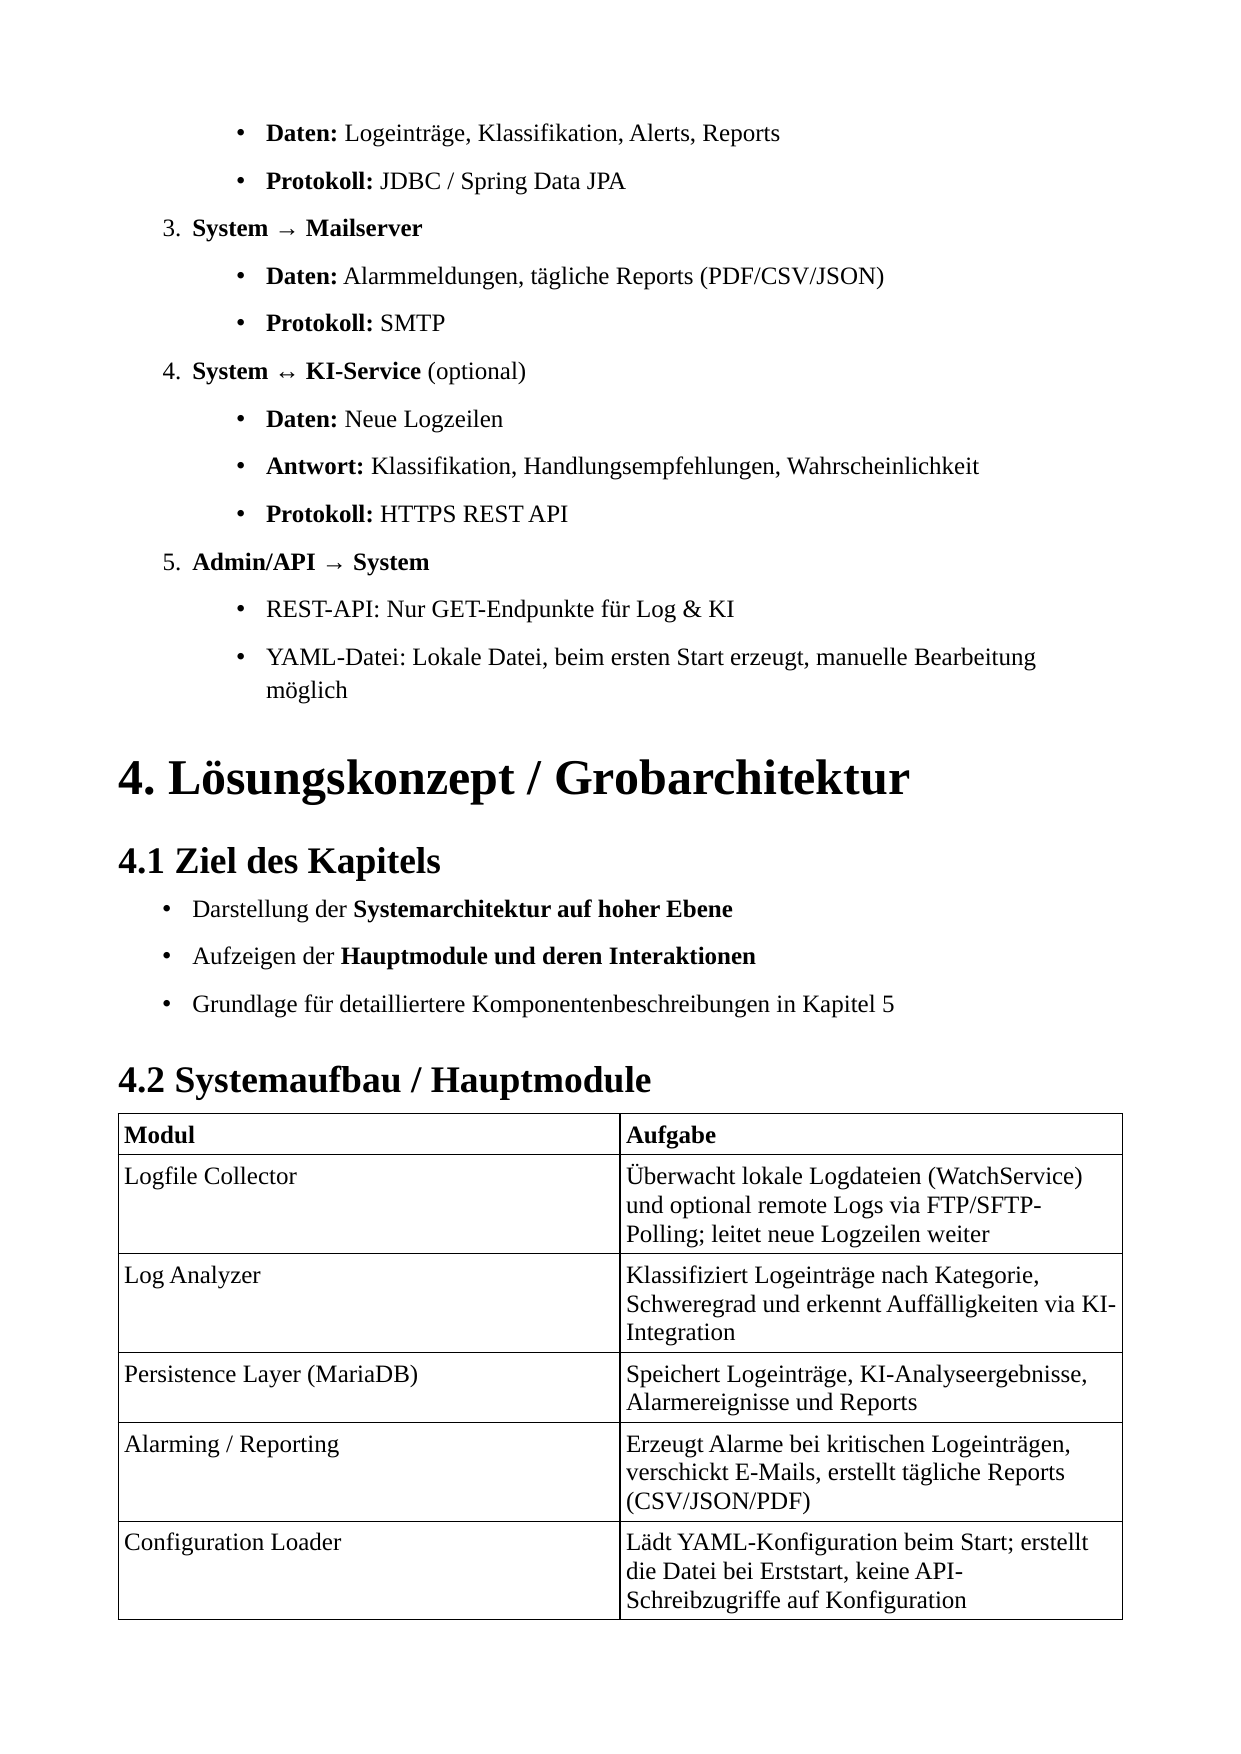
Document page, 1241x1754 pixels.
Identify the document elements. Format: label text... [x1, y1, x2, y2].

table_cell Persistence Layer (MariaDB) [119, 1353, 619, 1422]
table_cell Klassifiziert Logeinträge nach Kategorie, Schweregrad und erkennt Auffälligkeiten via KI-Integration [621, 1254, 1122, 1352]
table_cell Speichert Logeinträge, KI-Analyseergebnisse, Alarmereignisse und Reports [621, 1353, 1122, 1422]
subtitle 4.1 Ziel des Kapitels [118, 838, 1122, 881]
subtitle 4. Lösungskonzept / Grobarchitektur [118, 747, 1122, 805]
list Grundlage für detailliertere Komponentenbeschreibungen in Kapitel 5 [162, 989, 1122, 1018]
list Daten: Alarmmeldungen, tägliche Reports (PDF/CSV/JSON) [236, 261, 1122, 290]
table_cell Überwacht lokale Logdateien (WatchService) und optional remote Logs via FTP/SFTP-Polling; leitet neue Logzeilen weiter [621, 1155, 1122, 1253]
list REST-API: Nur GET-Endpunkte für Log & KI [236, 594, 1122, 623]
table_cell Logfile Collector [119, 1155, 619, 1253]
list YAML-Datei: Lokale Datei, beim ersten Start erzeugt, manuelle Bearbeitung möglich [236, 642, 1122, 703]
table_cell Lädt YAML-Konfiguration beim Start; erstellt die Datei bei Erststart, keine API-Schreibzugriffe auf Konfiguration [621, 1522, 1122, 1619]
list Protokoll: HTTPS REST API [236, 499, 1122, 528]
list System → Mailserver [162, 213, 1122, 242]
table_cell Configuration Loader [119, 1522, 619, 1619]
list Darstellung der Systemarchitektur auf hoher Ebene [162, 894, 1122, 923]
list Protokoll: SMTP [236, 308, 1122, 337]
subtitle 4.2 Systemaufbau / Hauptmodule [118, 1057, 1122, 1101]
list Daten: Logeinträge, Klassifikation, Alerts, Reports [236, 118, 1122, 147]
table_cell Log Analyzer [119, 1254, 619, 1352]
list Antwort: Klassifikation, Handlungsempfehlungen, Wahrscheinlichkeit [236, 451, 1122, 480]
table_header Aufgabe [621, 1114, 1122, 1154]
list System ↔ KI-Service (optional) [162, 356, 1122, 385]
list Daten: Neue Logzeilen [236, 404, 1122, 432]
table_cell Erzeugt Alarme bei kritischen Logeinträgen, verschickt E-Mails, erstellt tägliche Reports (CSV/JSON/PDF) [621, 1423, 1122, 1521]
list Admin/API → System [162, 547, 1122, 575]
table_cell Alarming / Reporting [119, 1423, 619, 1521]
table_header Modul [119, 1114, 619, 1154]
list Aufzeigen der Hauptmodule und deren Interaktionen [162, 941, 1122, 970]
list Protokoll: JDBC / Spring Data JPA [236, 166, 1122, 194]
